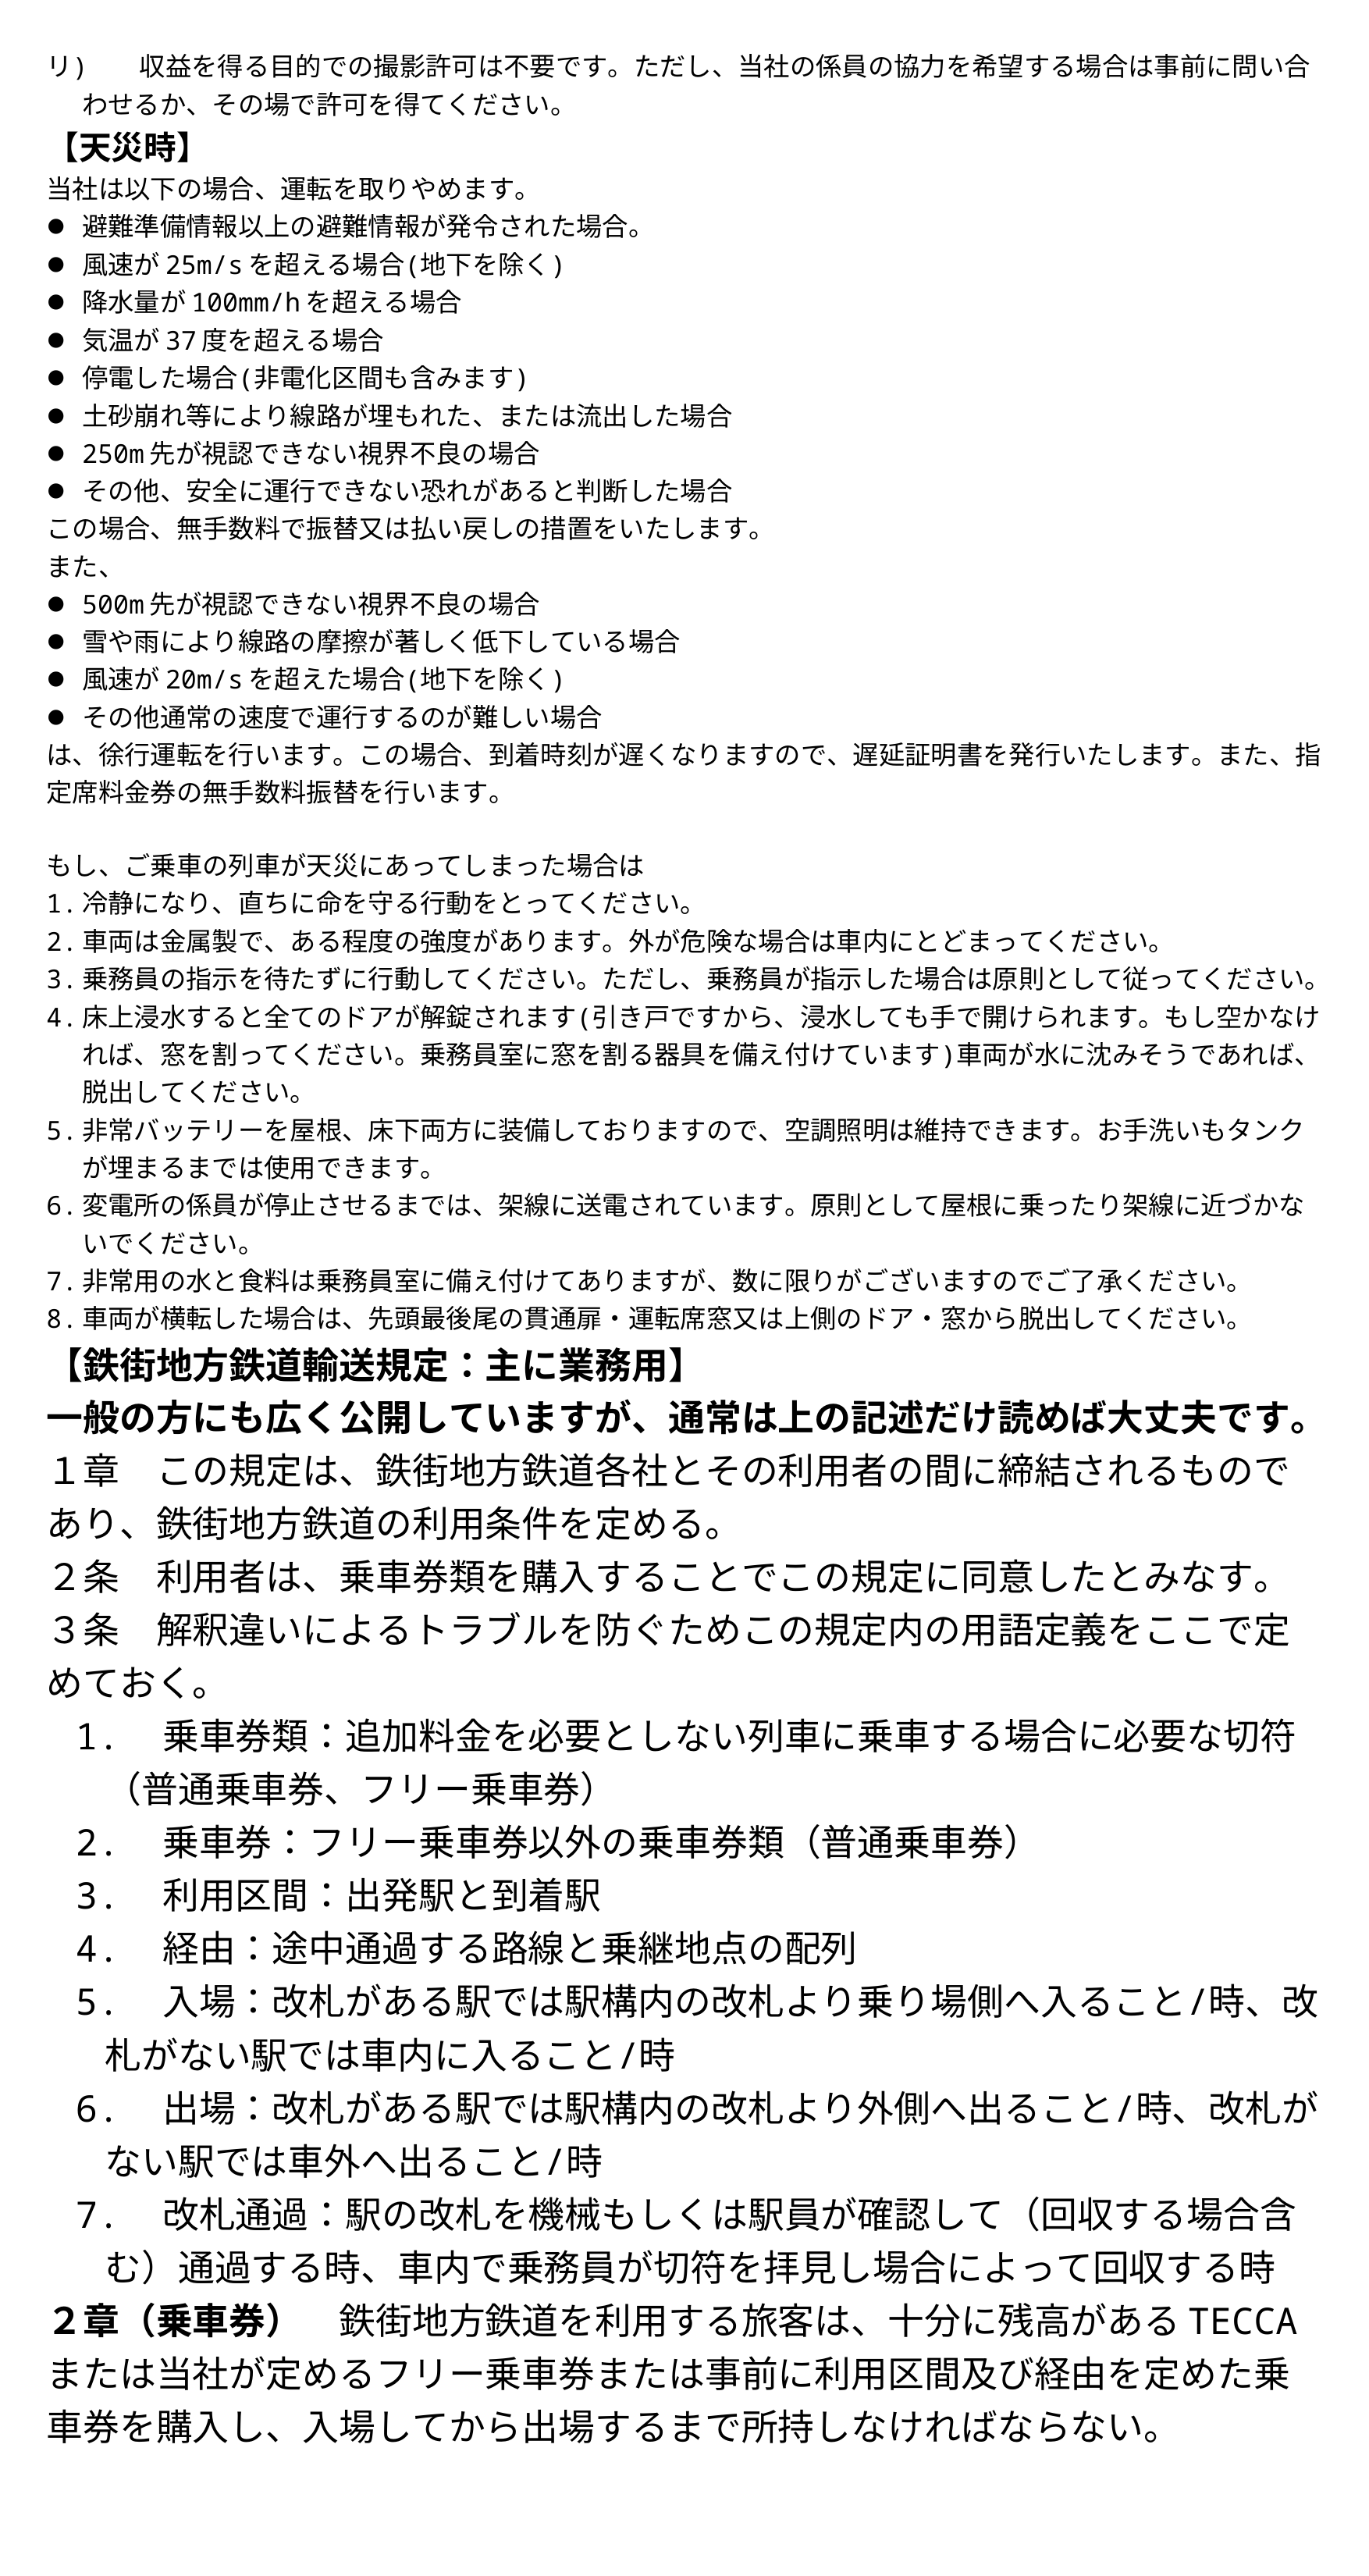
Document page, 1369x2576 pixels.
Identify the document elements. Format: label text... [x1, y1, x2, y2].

list 土砂崩れ等により線路が埋もれた、または流出した場合 [46, 395, 1323, 432]
list 非常バッテリーを屋根、床下両方に装備しておりますので、空調照明は維持できます。お手洗いもタンクが埋まるまでは使用できます。 [46, 1109, 1323, 1185]
text 一般の方にも広く公開していますが、通常は上の記述だけ読めば大丈夫です。 [46, 1389, 1323, 1442]
list 停電した場合(非電化区間も含みます) [46, 358, 1323, 395]
text また、 [46, 546, 1323, 584]
text ２章（乗車券） 鉄街地方鉄道を利用する旅客は、十分に残高があるTECCAまたは当社が定めるフリー乗車券または事前に利用区間及び経由を定めた乗車券を購入し、入場してから出場するまで所持しなければならない。 [46, 2292, 1323, 2451]
list 収益を得る目的での撮影許可は不要です。ただし、当社の係員の協力を希望する場合は事前に問い合わせるか、その場で許可を得てください。 [46, 46, 1323, 122]
text 【鉄街地方鉄道輸送規定：主に業務用】 [46, 1336, 1323, 1389]
text この場合、無手数料で振替又は払い戻しの措置をいたします。 [46, 508, 1323, 546]
list 雪や雨により線路の摩擦が著しく低下している場合 [46, 621, 1323, 659]
list 車両は金属製で、ある程度の強度があります。外が危険な場合は車内にとどまってください。 [46, 920, 1323, 959]
list 利用区間：出発駅と到着駅 [76, 1866, 1323, 1920]
text ３条 解釈違いによるトラブルを防ぐためこの規定内の用語定義をここで定めておく。 [46, 1601, 1323, 1707]
list その他、安全に運行できない恐れがあると判断した場合 [46, 471, 1323, 508]
list 改札通過：駅の改札を機械もしくは駅員が確認して（回収する場合含む）通過する時、車内で乗務員が切符を拝見し場合によって回収する時 [76, 2186, 1323, 2292]
text 【天災時】 [46, 122, 1323, 169]
list 降水量が100mm/hを超える場合 [46, 282, 1323, 319]
list 250m先が視認できない視界不良の場合 [46, 432, 1323, 471]
list 変電所の係員が停止させるまでは、架線に送電されています。原則として屋根に乗ったり架線に近づかないでください。 [46, 1185, 1323, 1261]
list 冷静になり、直ちに命を守る行動をとってください。 [46, 883, 1323, 920]
text １章 この規定は、鉄街地方鉄道各社とその利用者の間に締結されるものであり、鉄街地方鉄道の利用条件を定める。 [46, 1442, 1323, 1548]
list 経由：途中通過する路線と乗継地点の配列 [76, 1920, 1323, 1973]
list 風速が20m/sを超えた場合(地下を除く) [46, 659, 1323, 697]
list 出場：改札がある駅では駅構内の改札より外側へ出ること/時、改札がない駅では車外へ出ること/時 [76, 2080, 1323, 2186]
list 非常用の水と食料は乗務員室に備え付けてありますが、数に限りがございますのでご了承ください。 [46, 1261, 1323, 1298]
list 入場：改札がある駅では駅構内の改札より乗り場側へ入ること/時、改札がない駅では車内に入ること/時 [76, 1973, 1323, 2080]
list 乗車券類：追加料金を必要としない列車に乗車する場合に必要な切符（普通乗車券、フリー乗車券） [76, 1707, 1323, 1813]
list 床上浸水すると全てのドアが解錠されます(引き戸ですから、浸水しても手で開けられます。もし空かなければ、窓を割ってください。乗務員室に窓を割る器具を備え付けています)車両が水に沈みそうであれば、脱出してください。 [46, 996, 1323, 1109]
list 避難準備情報以上の避難情報が発令された場合。 [46, 206, 1323, 244]
text は、徐行運転を行います。この場合、到着時刻が遅くなりますので、遅延証明書を発行いたします。また、指定席料金券の無手数料振替を行います。 [46, 735, 1323, 809]
list 車両が横転した場合は、先頭最後尾の貫通扉・運転席窓又は上側のドア・窓から脱出してください。 [46, 1298, 1323, 1336]
list 乗車券：フリー乗車券以外の乗車券類（普通乗車券） [76, 1813, 1323, 1866]
list その他通常の速度で運行するのが難しい場合 [46, 697, 1323, 735]
list 風速が25m/sを超える場合(地下を除く) [46, 244, 1323, 282]
list 乗務員の指示を待たずに行動してください。ただし、乗務員が指示した場合は原則として従ってください。 [46, 959, 1323, 996]
text 当社は以下の場合、運転を取りやめます。 [46, 169, 1323, 206]
list 500m先が視認できない視界不良の場合 [46, 584, 1323, 621]
list 気温が37度を超える場合 [46, 319, 1323, 358]
text ２条 利用者は、乗車券類を購入することでこの規定に同意したとみなす。 [46, 1548, 1323, 1601]
text もし、ご乗車の列車が天災にあってしまった場合は [46, 845, 1323, 883]
